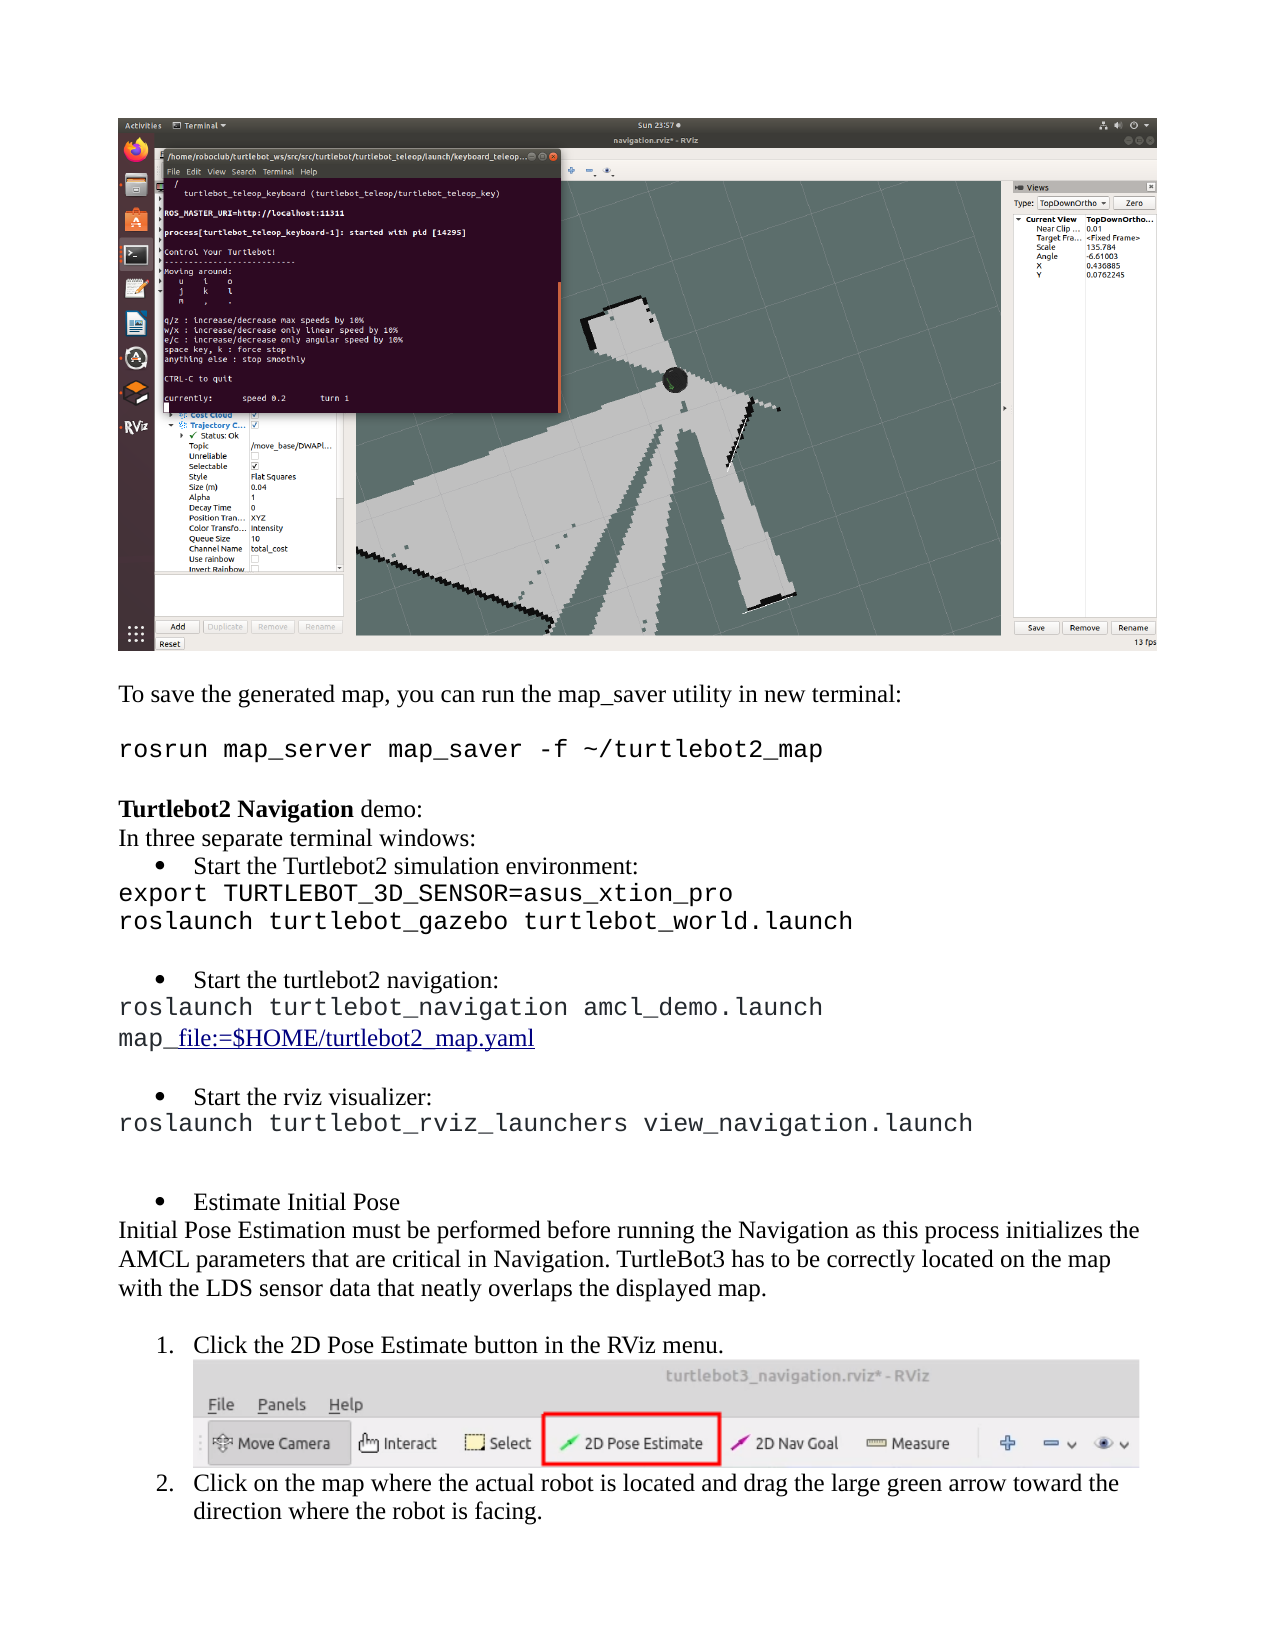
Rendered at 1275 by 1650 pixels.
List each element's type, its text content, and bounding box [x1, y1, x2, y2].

list Start the rviz visualizer: [156, 1082, 1157, 1111]
text Initial Pose Estimation must be performed before running the Navigation as this process initializes the AMCL parameters that are critical in Navigation. TurtleBot3 has to be correctly located on the map with the LDS sensor data that neatly overlaps the displayed map. [118, 1216, 1157, 1302]
text roslaunch turtlebot_navigation amcl_demo.launch map_file:=$HOME/turtlebot2_map.yaml [118, 994, 1157, 1053]
text Turtlebot2 Navigation demo: [118, 794, 1157, 823]
text rosrun map_server map_saver -f ~/turtlebot2_map [118, 737, 1157, 765]
list Start the turtlebot2 navigation: [156, 966, 1157, 994]
text To save the generated map, you can run the map_saver utility in new terminal: [118, 679, 1157, 708]
list Click the 2D Pose Estimate button in the RViz menu. [156, 1331, 1157, 1468]
list Estimate Initial Pose [156, 1187, 1157, 1216]
text roslaunch turtlebot_gazebo turtlebot_world.launch [118, 908, 1157, 937]
list Start the Turtlebot2 simulation environment: [156, 851, 1157, 880]
text export TURTLEBOT_3D_SENSOR=asus_xtion_pro [118, 880, 1157, 908]
list Click on the map where the actual robot is located and drag the large green arrow toward the direction where the robot is facing. [156, 1468, 1157, 1525]
text roslaunch turtlebot_rviz_launchers view_navigation.launch [118, 1111, 1157, 1139]
text In three separate terminal windows: [118, 823, 1157, 851]
